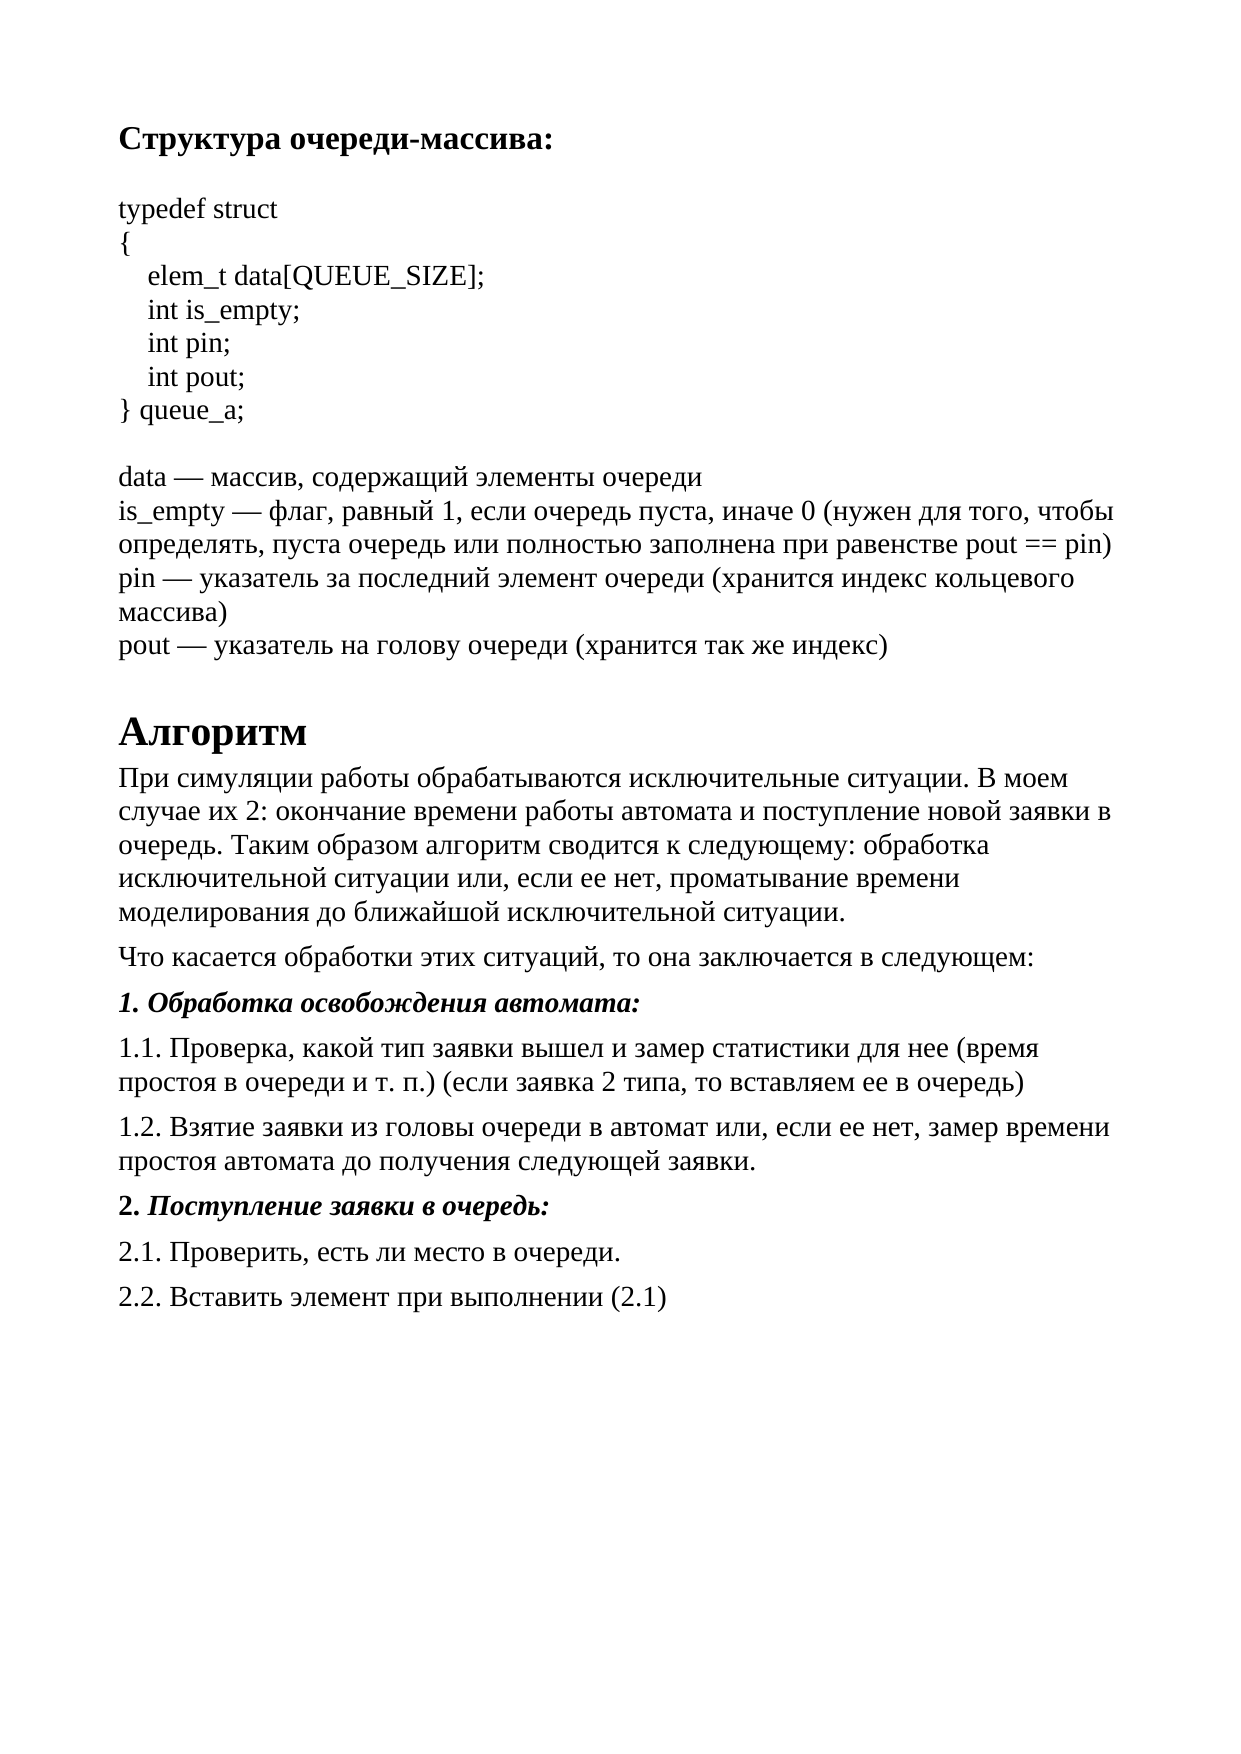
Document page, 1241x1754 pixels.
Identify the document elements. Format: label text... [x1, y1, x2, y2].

text int is_empty; [118, 292, 1122, 325]
text 2.1. Проверить, есть ли место в очереди. [118, 1234, 1122, 1267]
text 1. Обработка освобождения автомата: [118, 985, 1122, 1018]
text pout — указатель на голову очереди (хранится так же индекс) [118, 627, 1122, 661]
text pin — указатель за последний элемент очереди (хранится индекс кольцевого массива) [118, 560, 1122, 627]
text Что касается обработки этих ситуаций, то она заключается в следующем: [118, 939, 1122, 973]
text Структура очереди-массива: [118, 118, 1122, 156]
text Алгоритм [118, 706, 1122, 754]
text typedef struct [118, 191, 1122, 225]
text int pin; [118, 325, 1122, 359]
text } queue_a; [118, 392, 1122, 426]
text int pout; [118, 359, 1122, 392]
text При симуляции работы обрабатываются исключительные ситуации. В моем случае их 2: окончание времени работы автомата и поступление новой заявки в очередь. Таким образом алгоритм сводится к следующему: обработка исключительной ситуации или, если ее нет, проматывание времени моделирования до ближайшой исключительной ситуации. [118, 760, 1122, 928]
text 1.2. Взятие заявки из головы очереди в автомат или, если ее нет, замер времени простоя автомата до получения следующей заявки. [118, 1109, 1122, 1176]
text 2.2. Вставить элемент при выполнении (2.1) [118, 1279, 1122, 1313]
text 2. Поступление заявки в очередь: [118, 1188, 1122, 1222]
text is_empty — флаг, равный 1, если очередь пуста, иначе 0 (нужен для того, чтобы определять, пуста очередь или полностью заполнена при равенстве pout == pin) [118, 493, 1122, 560]
text { [118, 225, 1122, 258]
text 1.1. Проверка, какой тип заявки вышел и замер статистики для нее (время простоя в очереди и т. п.) (если заявка 2 типа, то вставляем ее в очередь) [118, 1030, 1122, 1097]
text elem_t data[QUEUE_SIZE]; [118, 258, 1122, 292]
text data — массив, содержащий элементы очереди [118, 459, 1122, 493]
